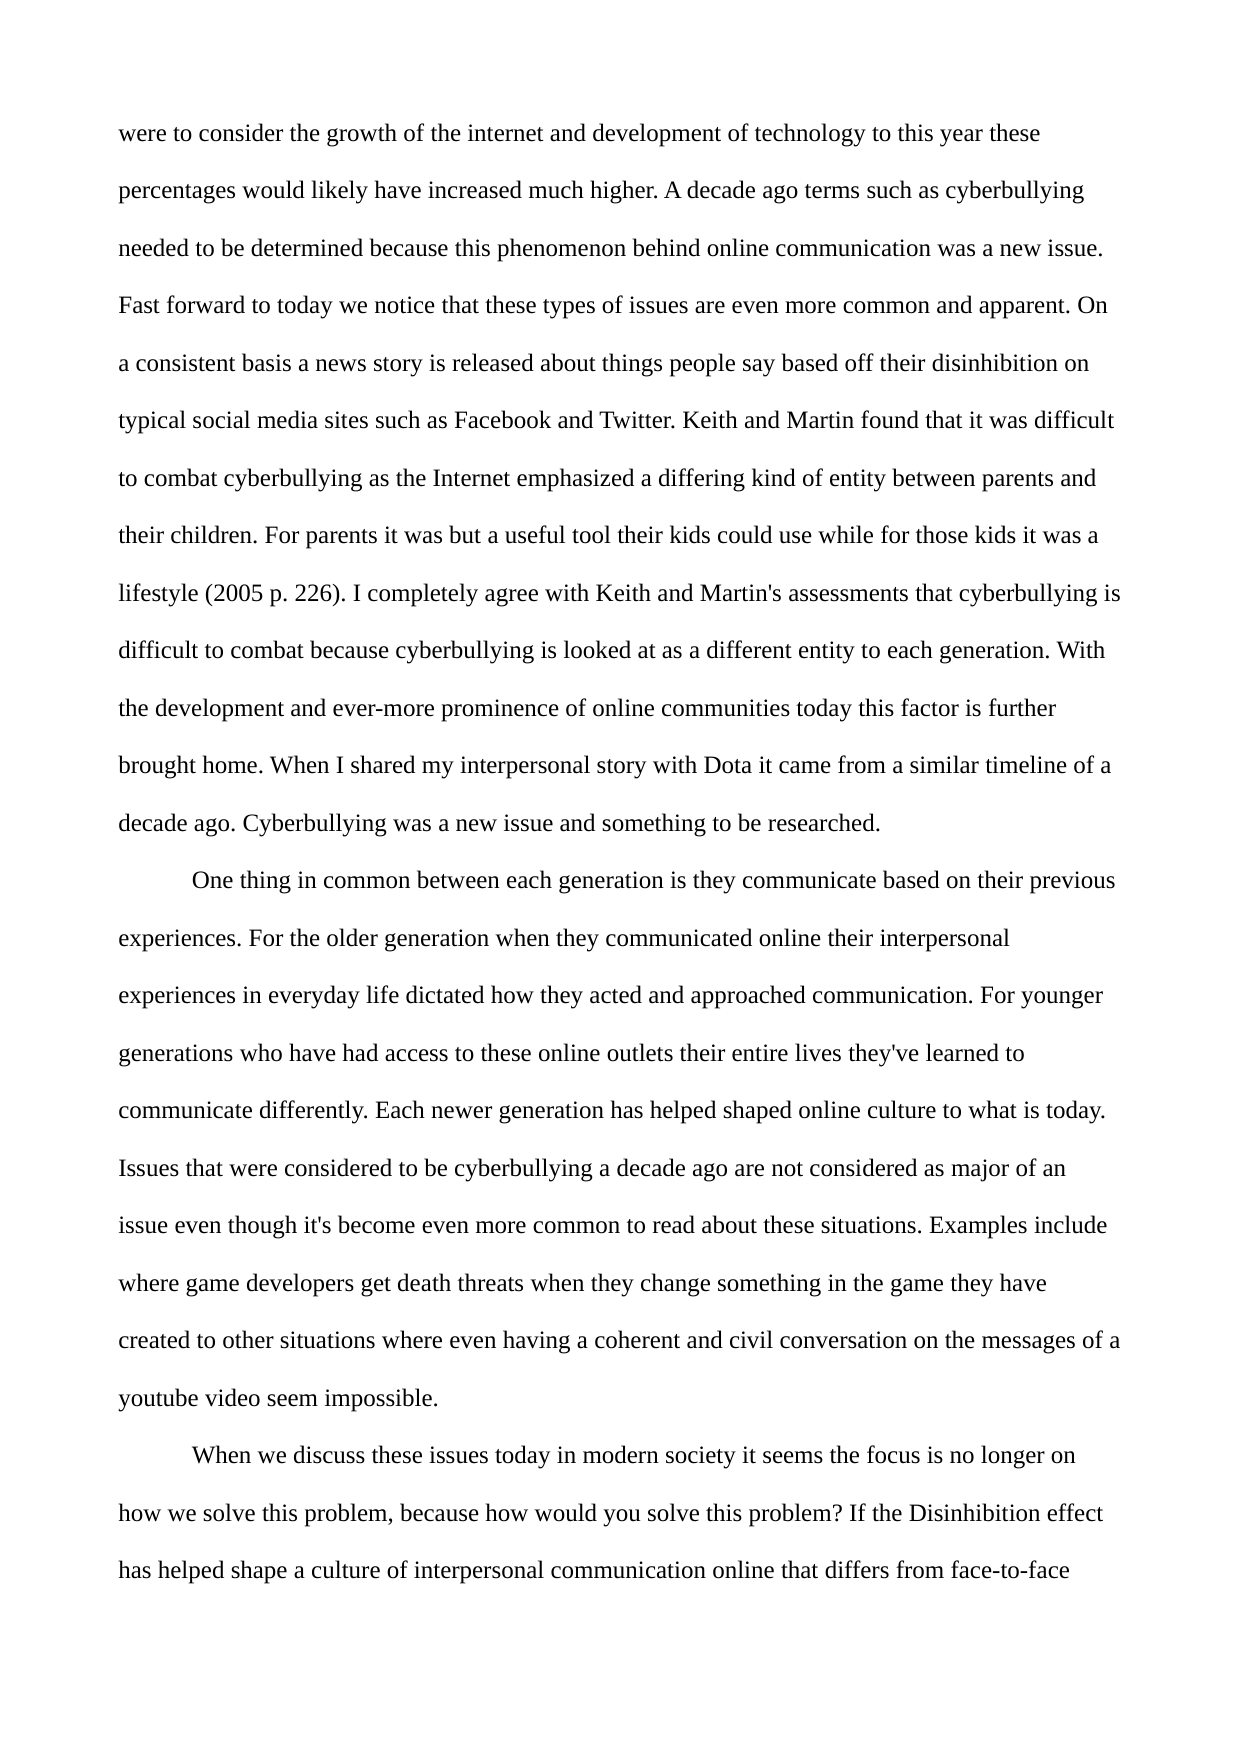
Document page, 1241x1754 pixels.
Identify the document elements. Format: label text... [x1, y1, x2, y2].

text One thing in common between each generation is they communicate based on their previous experiences. For the older generation when they communicated online their interpersonal experiences in everyday life dictated how they acted and approached communication. For younger generations who have had access to these online outlets their entire lives they've learned to communicate differently. Each newer generation has helped shaped online culture to what is today. Issues that were considered to be cyberbullying a decade ago are not considered as major of an issue even though it's become even more common to read about these situations. Examples include where game developers get death threats when they change something in the game they have created to other situations where even having a coherent and civil conversation on the messages of a youtube video seem impossible. [118, 866, 1122, 1412]
text When we discuss these issues today in modern society it seems the focus is no longer on how we solve this problem, because how would you solve this problem? If the Disinhibition effect has helped shape a culture of interpersonal communication online that differs from face-to-face [118, 1441, 1122, 1584]
text were to consider the growth of the internet and development of technology to this year these percentages would likely have increased much higher. A decade ago terms such as cyberbullying needed to be determined because this phenomenon behind online communication was a new issue. Fast forward to today we notice that these types of issues are even more common and apparent. On a consistent basis a news story is released about things people say based off their disinhibition on typical social media sites such as Facebook and Twitter. Keith and Martin found that it was difficult to combat cyberbullying as the Internet emphasized a differing kind of entity between parents and their children. For parents it was but a useful tool their kids could use while for those kids it was a lifestyle (2005 p. 226). I completely agree with Keith and Martin's assessments that cyberbullying is difficult to combat because cyberbullying is looked at as a different entity to each generation. With the development and ever-more prominence of online communities today this factor is further brought home. When I shared my interpersonal story with Dota it came from a similar timeline of a decade ago. Cyberbullying was a new issue and something to be researched. [118, 118, 1122, 837]
